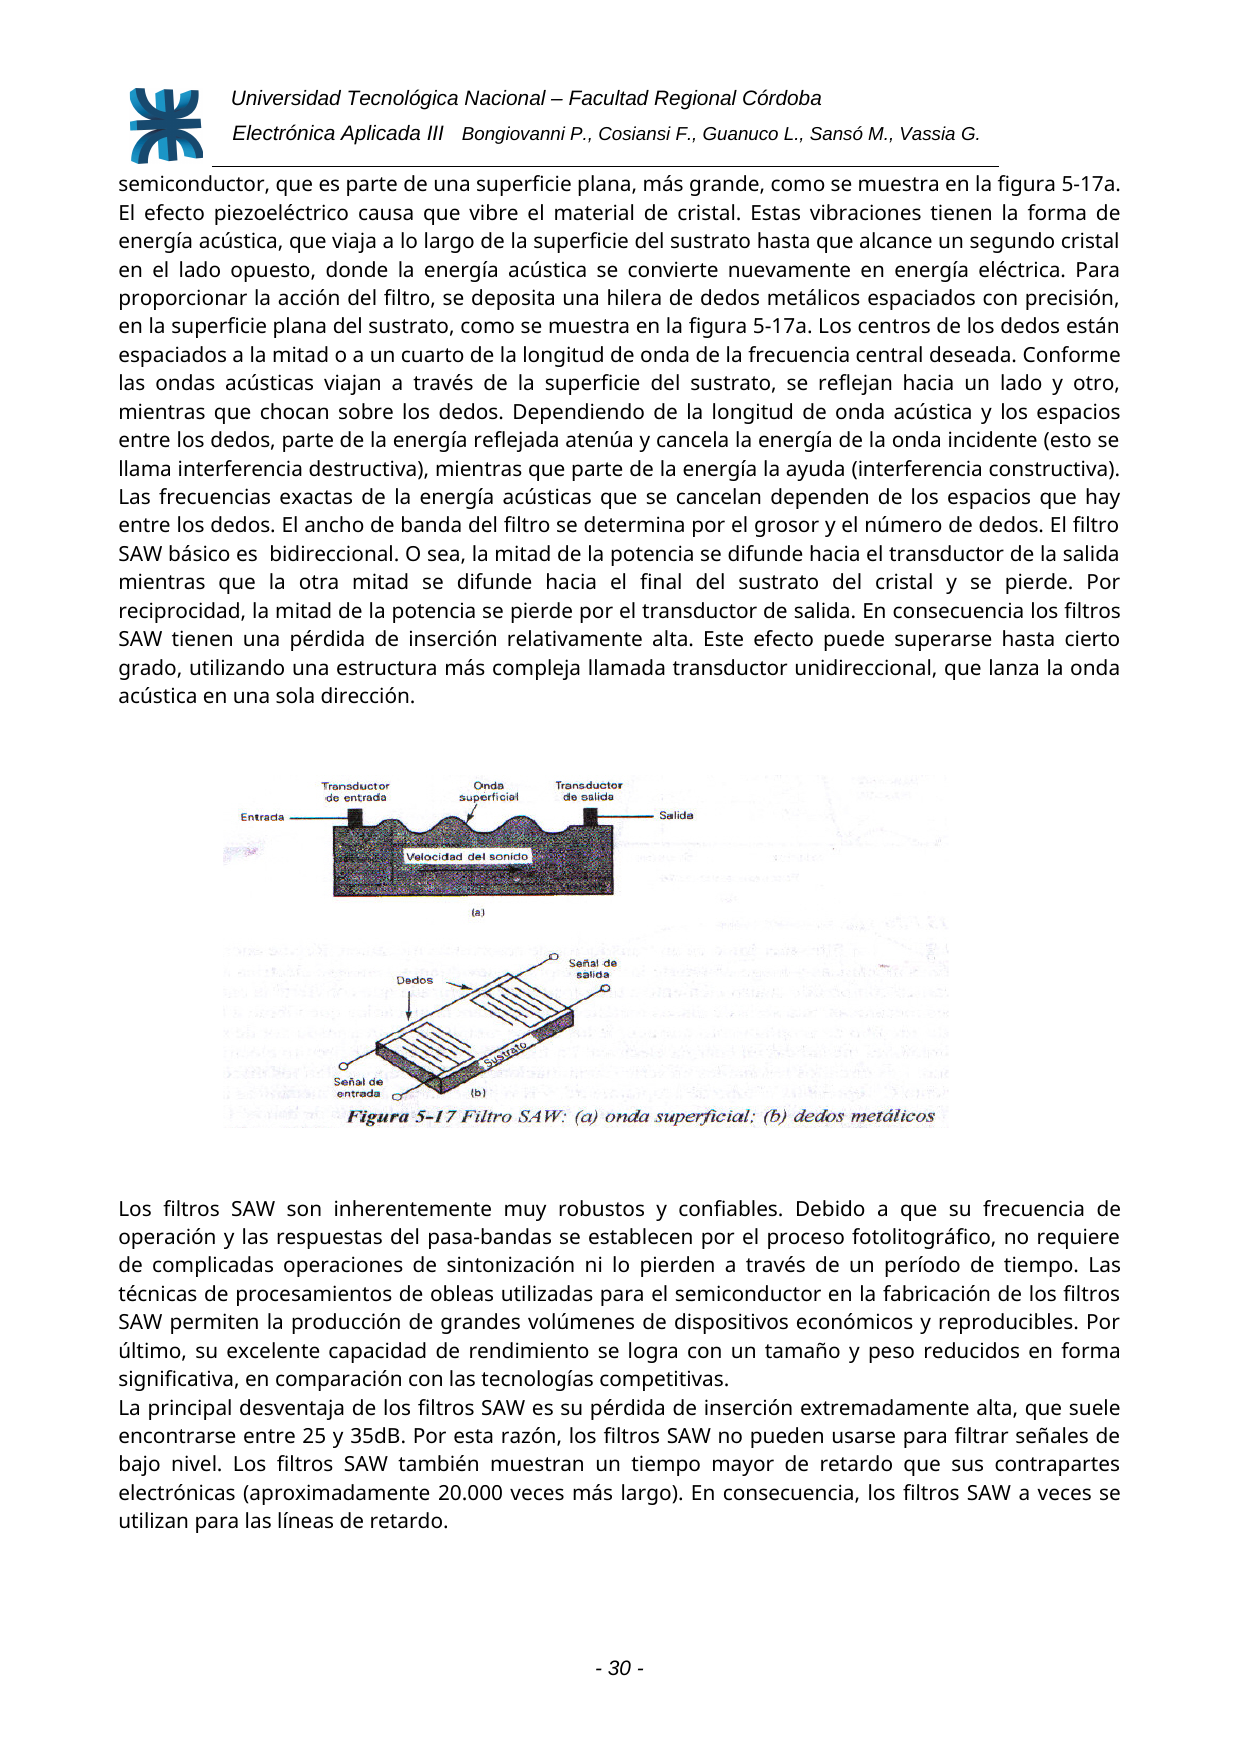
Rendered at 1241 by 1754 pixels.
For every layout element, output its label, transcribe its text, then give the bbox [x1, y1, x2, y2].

picture [223, 775, 949, 1128]
text semiconductor, que es parte de una superficie plana, más grande, como se muestra en la figura 5-17a. El efecto piezoeléctrico causa que vibre el material de cristal. Estas vibraciones tienen la forma de energía acústica, que viaja a lo largo de la superficie del sustrato hasta que alcance un segundo cristal en el lado opuesto, donde la energía acústica se convierte nuevamente en energía eléctrica. Para proporcionar la acción del filtro, se deposita una hilera de dedos metálicos espaciados con precisión, en la superficie plana del sustrato, como se muestra en la figura 5-17a. Los centros de los dedos están espaciados a la mitad o a un cuarto de la longitud de onda de la frecuencia central deseada. Conforme las ondas acústicas viajan a través de la superficie del sustrato, se reflejan hacia un lado y otro, mientras que chocan sobre los dedos. Dependiendo de la longitud de onda acústica y los espacios entre los dedos, parte de la energía reflejada atenúa y cancela la energía de la onda incidente (esto se llama interferencia destructiva), mientras que parte de la energía la ayuda (interferencia constructiva). Las frecuencias exactas de la energía acústicas que se cancelan dependen de los espacios que hay entre los dedos. El ancho de banda del filtro se determina por el grosor y el número de dedos. El filtro SAW básico es bidireccional. O sea, la mitad de la potencia se difunde hacia el transductor de la salida mientras que la otra mitad se difunde hacia el final del sustrato del cristal y se pierde. Por reciprocidad, la mitad de la potencia se pierde por el transductor de salida. En consecuencia los filtros SAW tienen una pérdida de inserción relativamente alta. Este efecto puede superarse hasta cierto grado, utilizando una estructura más compleja llamada transductor unidireccional, que lanza la onda acústica en una sola dirección. [118, 169, 1122, 710]
text La principal desventaja de los filtros SAW es su pérdida de inserción extremadamente alta, que suele encontrarse entre 25 y 35dB. Por esta razón, los filtros SAW no pueden usarse para filtrar señales de bajo nivel. Los filtros SAW también muestran un tiempo mayor de retardo que sus contrapartes electrónicas (aproximadamente 20.000 veces más largo). En consecuencia, los filtros SAW a veces se utilizan para las líneas de retardo. [118, 1393, 1122, 1535]
text Los filtros SAW son inherentemente muy robustos y confiables. Debido a que su frecuencia de operación y las respuestas del pasa-bandas se establecen por el proceso fotolitográfico, no requiere de complicadas operaciones de sintonización ni lo pierden a través de un período de tiempo. Las técnicas de procesamientos de obleas utilizadas para el semiconductor en la fabricación de los filtros SAW permiten la producción de grandes volúmenes de dispositivos económicos y reproducibles. Por último, su excelente capacidad de rendimiento se logra con un tamaño y peso reducidos en forma significativa, en comparación con las tecnologías competitivas. [118, 1194, 1122, 1393]
picture [129, 88, 203, 164]
